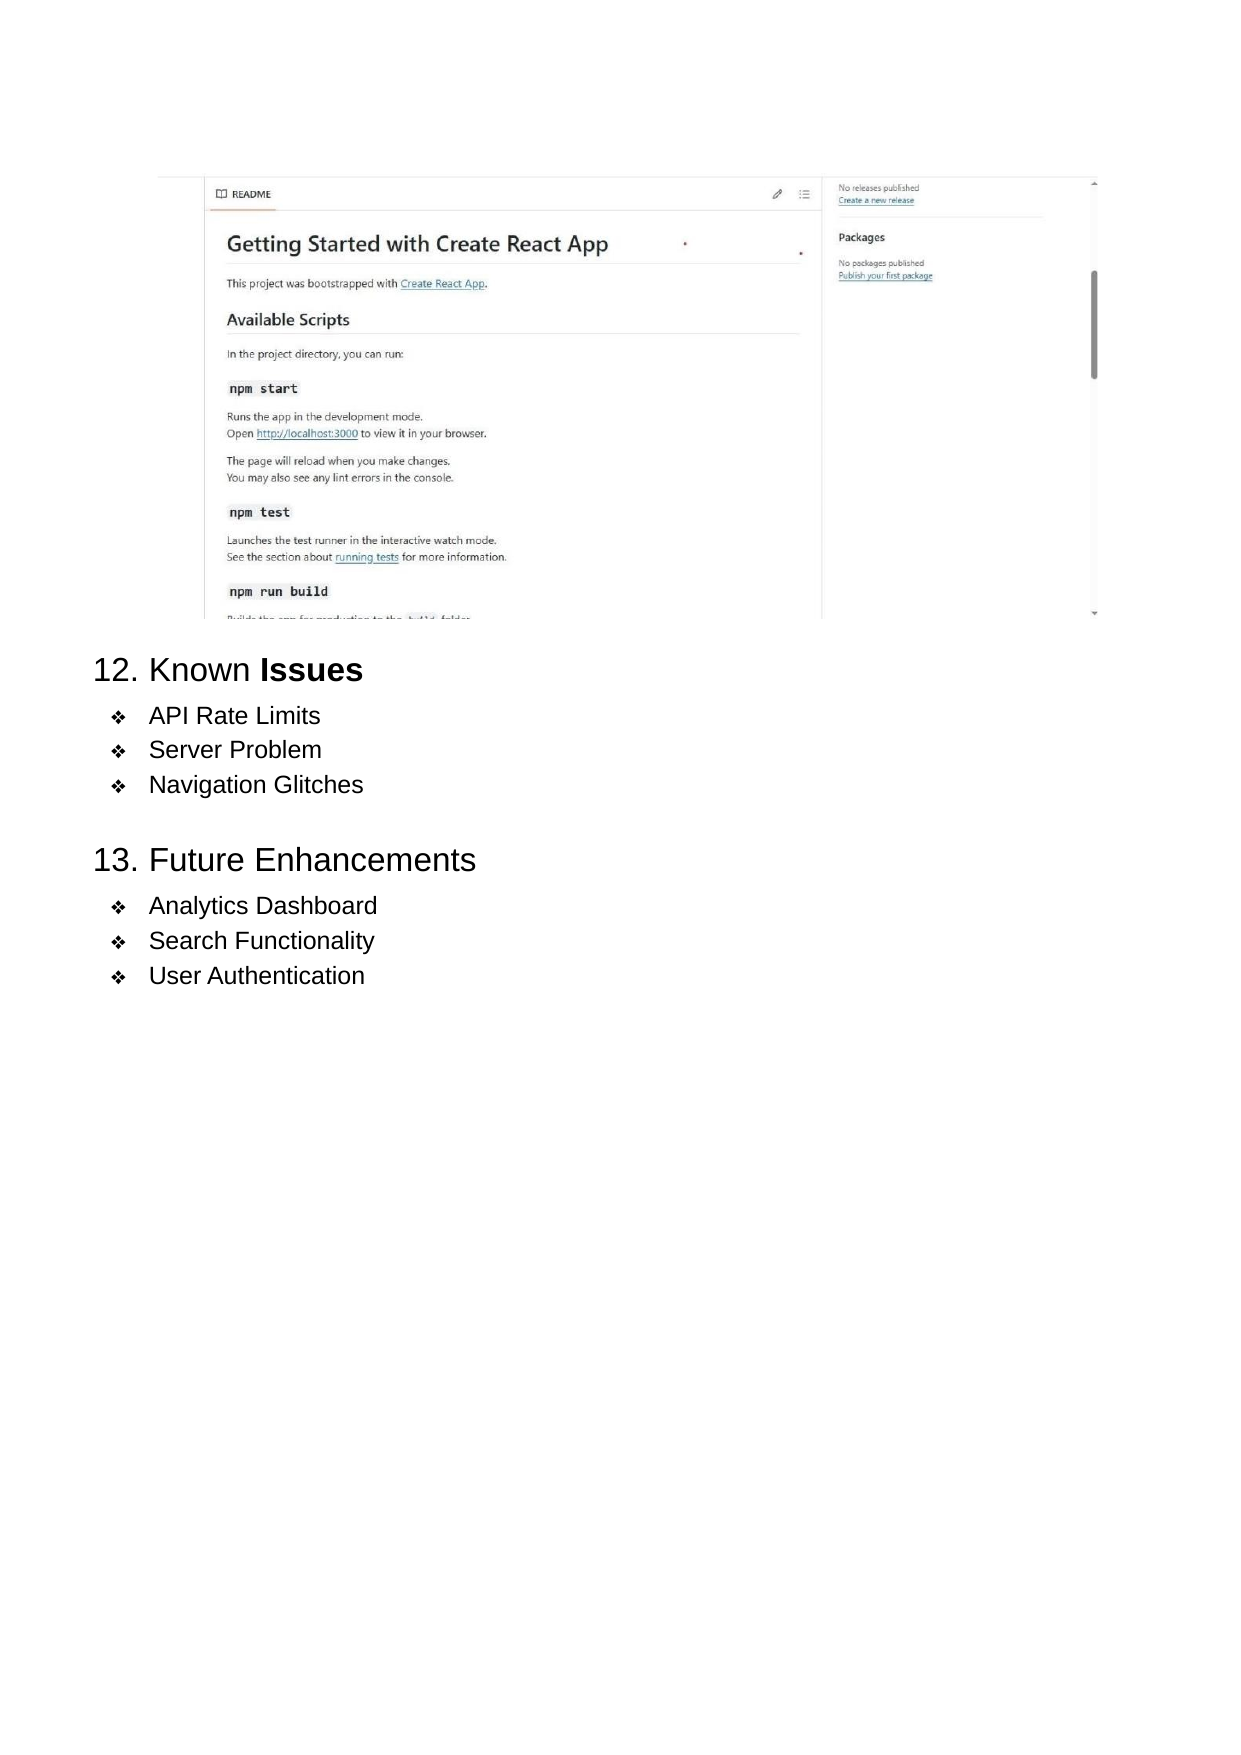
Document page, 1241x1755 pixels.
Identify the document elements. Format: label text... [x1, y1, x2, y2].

list Future Enhancements [93, 840, 1111, 879]
list Search Functionality [111, 926, 1084, 955]
list Navigation Glitches [111, 770, 1084, 799]
list Server Problem [111, 736, 1084, 764]
list API Rate Limits [111, 701, 1084, 730]
list User Authentication [111, 961, 1084, 989]
list Known Issues [93, 650, 1111, 688]
list Analytics Dashboard [111, 891, 1084, 920]
